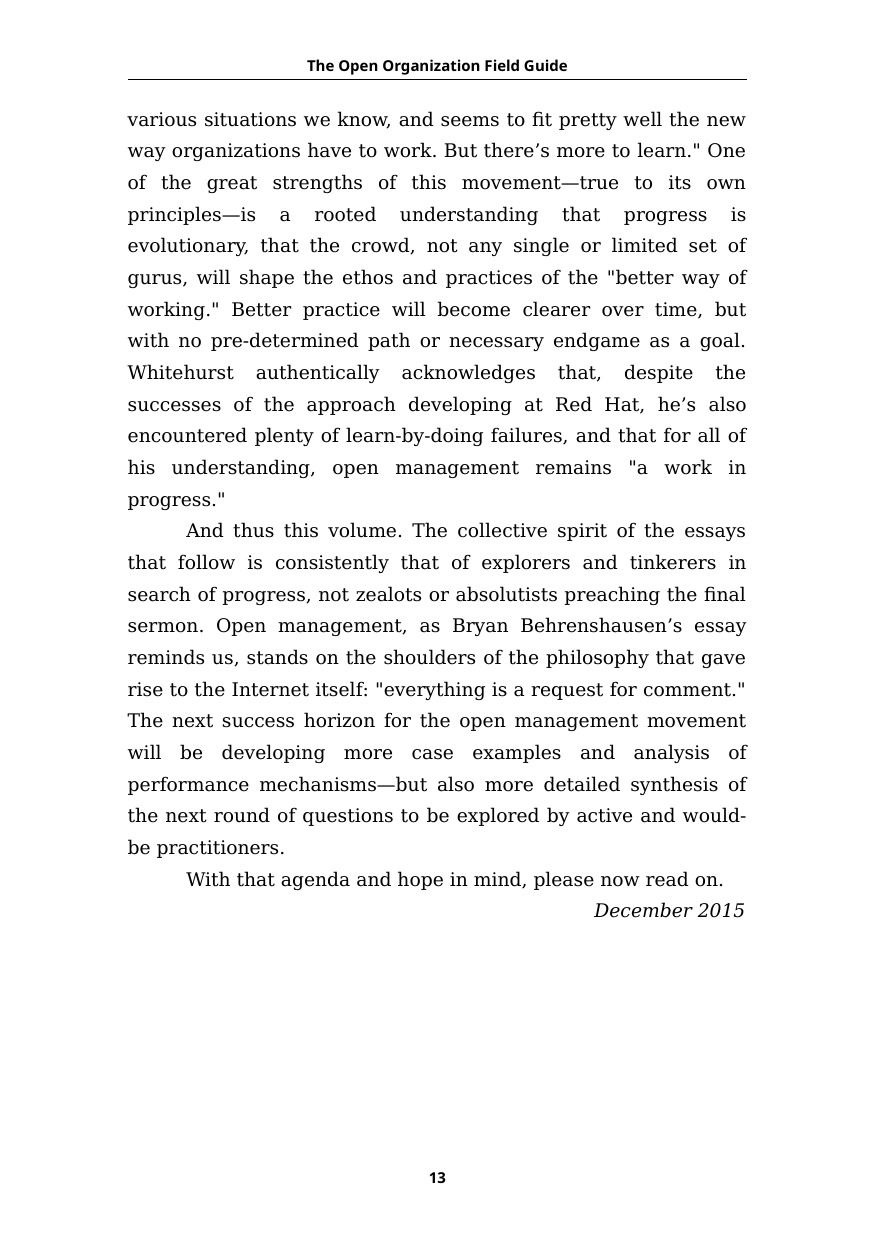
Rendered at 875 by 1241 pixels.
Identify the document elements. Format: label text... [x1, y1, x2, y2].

text With that agenda and hope in mind, please now read on. [127, 868, 747, 890]
text various situations we know, and seems to fit pretty well the new way organizations have to work. But there’s more to learn." One of the great strengths of this movement—true to its own principles—is a rooted understanding that progress is evolutionary, that the crowd, not any single or limited set of gurus, will shape the ethos and practices of the "better way of working." Better practice will become clearer over time, but with no pre-determined path or necessary endgame as a goal. Whitehurst authentically acknowledges that, despite the successes of the approach developing at Red Hat, he’s also encountered plenty of learn-by-doing failures, and that for all of his understanding, open management remains "a work in progress." [127, 108, 747, 510]
text And thus this volume. The collective spirit of the essays that follow is consistently that of explorers and tinkerers in search of progress, not zealots or absolutists preaching the final sermon. Open management, as Bryan Behrenshausen’s essay reminds us, stands on the shoulders of the philosophy that gave rise to the Internet itself: "everything is a request for comment." The next success horizon for the open management movement will be developing more case examples and analysis of performance mechanisms—but also more detailed synthesis of the next round of questions to be explored by active and would-be practitioners. [127, 520, 747, 859]
text December 2015 [127, 900, 747, 922]
